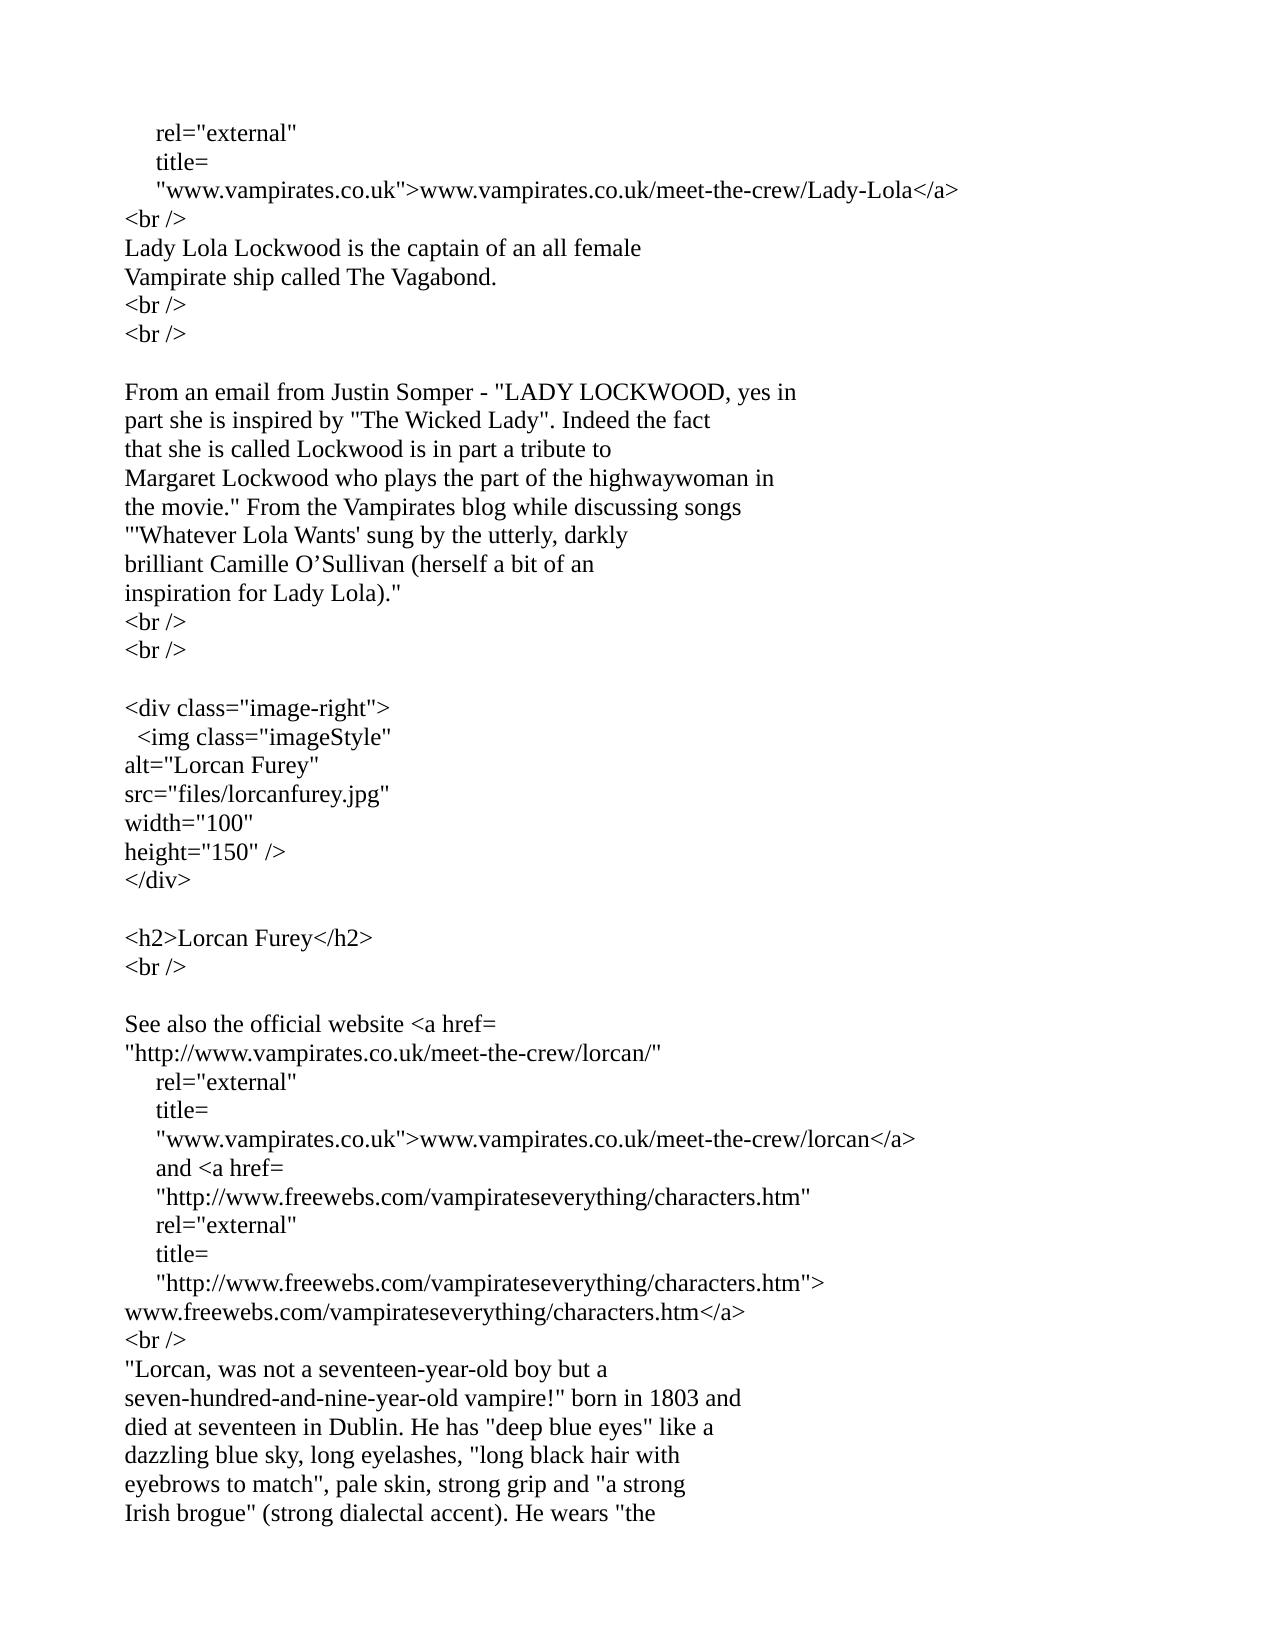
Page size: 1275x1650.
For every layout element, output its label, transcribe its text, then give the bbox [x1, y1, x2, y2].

text Lady Lola Lockwood is the captain of an all female [118, 233, 1157, 262]
text seven-hundred-and-nine-year-old vampire!" born in 1803 and [118, 1383, 1157, 1412]
text the movie." From the Vampirates blog while discussing songs [118, 492, 1157, 521]
text </div> [118, 866, 1157, 894]
text title= [118, 147, 1157, 176]
text "www.vampirates.co.uk">www.vampirates.co.uk/meet-the-crew/Lady-Lola</a> [118, 176, 1157, 204]
text Irish brogue" (strong dialectal accent). He wears "the [118, 1498, 1157, 1527]
text "Lorcan, was not a seventeen-year-old boy but a [118, 1354, 1157, 1383]
text <h2>Lorcan Furey</h2> [118, 923, 1157, 952]
text that she is called Lockwood is in part a tribute to [118, 434, 1157, 463]
text Margaret Lockwood who plays the part of the highwaywoman in [118, 463, 1157, 492]
text <div class="image-right"> [118, 693, 1157, 722]
text <br /> [118, 319, 1157, 348]
text and <a href= [118, 1153, 1157, 1182]
text "http://www.vampirates.co.uk/meet-the-crew/lorcan/" [118, 1038, 1157, 1067]
text inspiration for Lady Lola)." [118, 578, 1157, 607]
text <br /> [118, 636, 1157, 664]
text brilliant Camille O’Sullivan (herself a bit of an [118, 549, 1157, 578]
text <br /> [118, 204, 1157, 233]
text <br /> [118, 291, 1157, 319]
text <img class="imageStyle" [118, 722, 1157, 751]
text alt="Lorcan Furey" [118, 751, 1157, 779]
text rel="external" [118, 1067, 1157, 1096]
text dazzling blue sky, long eyelashes, "long black hair with [118, 1441, 1157, 1469]
text eyebrows to match", pale skin, strong grip and "a strong [118, 1469, 1157, 1498]
text <br /> [118, 952, 1157, 981]
text "http://www.freewebs.com/vampirateseverything/characters.htm"> [118, 1268, 1157, 1297]
text "www.vampirates.co.uk">www.vampirates.co.uk/meet-the-crew/lorcan</a> [118, 1124, 1157, 1153]
text src="files/lorcanfurey.jpg" [118, 779, 1157, 808]
text part she is inspired by "The Wicked Lady". Indeed the fact [118, 406, 1157, 434]
text www.freewebs.com/vampirateseverything/characters.htm</a> [118, 1297, 1157, 1326]
text "'Whatever Lola Wants' sung by the utterly, darkly [118, 521, 1157, 549]
text title= [118, 1096, 1157, 1124]
text <br /> [118, 607, 1157, 636]
text height="150" /> [118, 837, 1157, 866]
text "http://www.freewebs.com/vampirateseverything/characters.htm" [118, 1182, 1157, 1211]
text <br /> [118, 1326, 1157, 1354]
text From an email from Justin Somper - "LADY LOCKWOOD, yes in [118, 377, 1157, 406]
text title= [118, 1239, 1157, 1268]
text rel="external" [118, 118, 1157, 147]
text rel="external" [118, 1211, 1157, 1239]
text See also the official website <a href= [118, 1009, 1157, 1038]
text width="100" [118, 808, 1157, 837]
text died at seventeen in Dublin. He has "deep blue eyes" like a [118, 1412, 1157, 1441]
text Vampirate ship called The Vagabond. [118, 262, 1157, 291]
